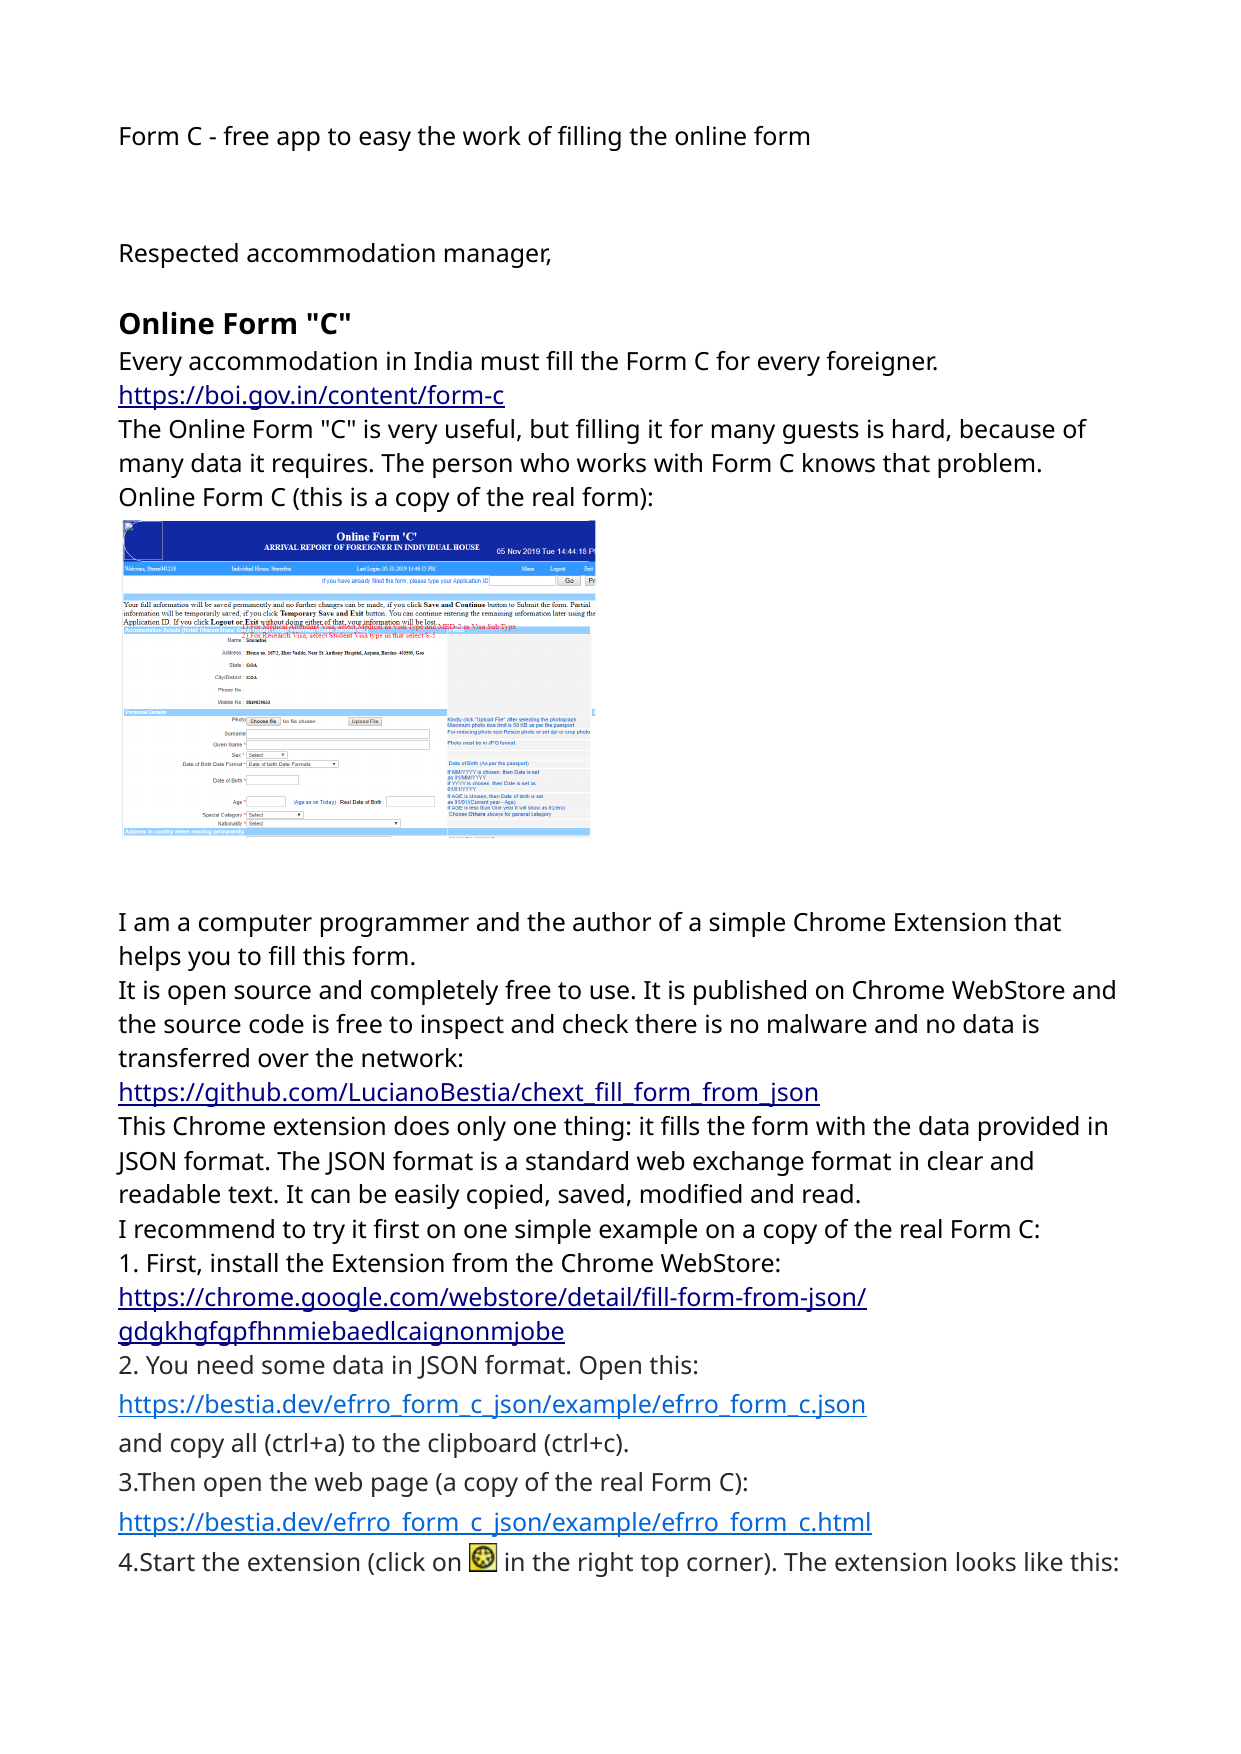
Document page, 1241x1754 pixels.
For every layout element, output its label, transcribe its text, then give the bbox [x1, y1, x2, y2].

text The Online Form "C" is very useful, but filling it for many guests is hard, because of many data it requires. The person who works with Form C knows that problem. [118, 411, 1122, 479]
text https://chrome.google.com/webstore/detail/fill-form-from-json/gdgkhgfgpfhnmiebaedlcaignonmjobe [118, 1279, 1122, 1347]
picture [122, 520, 596, 838]
text Online Form "C" [118, 303, 1122, 343]
text Form C - free app to easy the work of filling the online form [118, 118, 1122, 152]
text 1. First, install the Extension from the Chrome WebStore: [118, 1245, 1122, 1279]
text 2. You need some data in JSON format. Open this: https://bestia.dev/efrro_form_c_json/example/efrro_form_c.json and copy all (ctrl+a) to the clipboard (ctrl+c). 3.Then open the web page (a copy of the real Form C): https://bestia.dev/efrro_form_c_json/example/efrro_form_c.html 4.Start the extension (click on in the right top corner). The extension looks like this: [118, 1347, 1122, 1579]
picture [469, 1543, 498, 1572]
text This Chrome extension does only one thing: it fills the form with the data provided in JSON format. The JSON format is a standard web exchange format in clear and readable text. It can be easily copied, saved, modified and read. [118, 1109, 1122, 1211]
text I recommend to try it first on one simple example on a copy of the real Form C: [118, 1211, 1122, 1245]
text https://github.com/LucianoBestia/chext_fill_form_from_json [118, 1075, 1122, 1109]
text Every accommodation in India must fill the Form C for every foreigner. [118, 343, 1122, 377]
text It is open source and completely free to use. It is published on Chrome WebStore and the source code is free to inspect and check there is no malware and no data is transferred over the network: [118, 973, 1122, 1075]
text https://boi.gov.in/content/form-c [118, 377, 1122, 411]
text Online Form C (this is a copy of the real form): [118, 479, 1122, 513]
text Respected accommodation manager, [118, 236, 1122, 270]
text I am a computer programmer and the author of a simple Chrome Extension that helps you to fill this form. [118, 905, 1122, 973]
